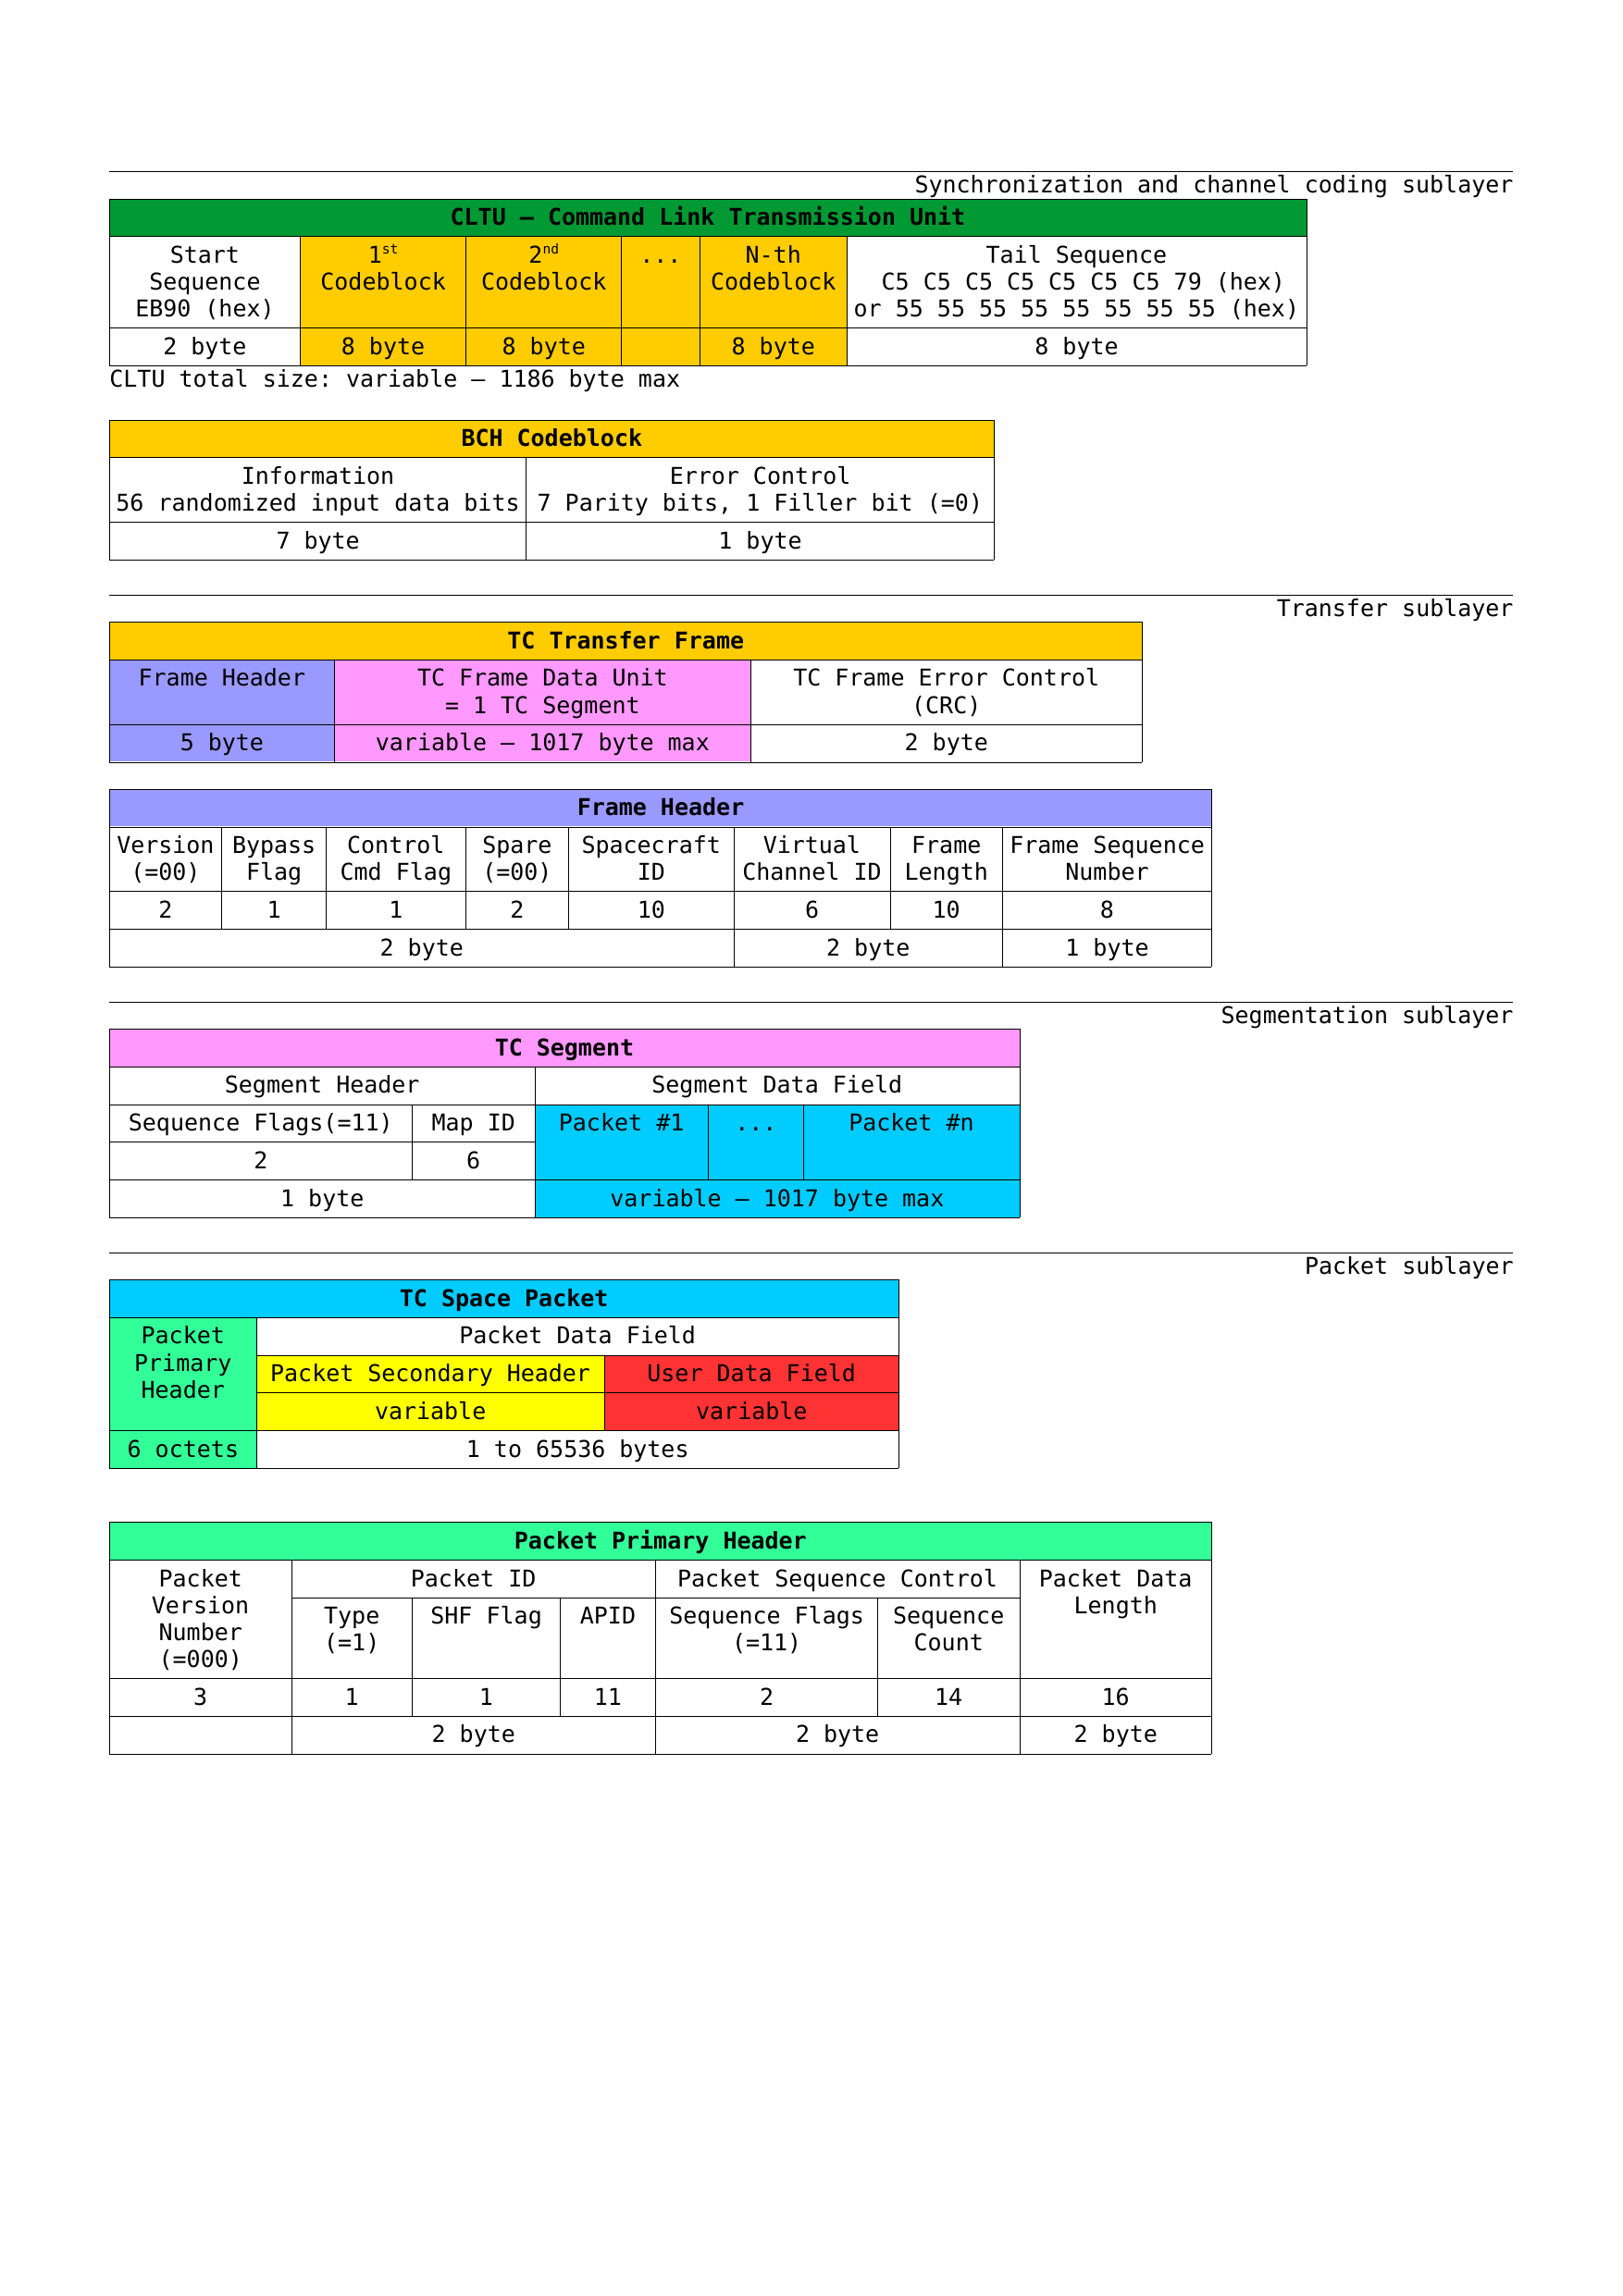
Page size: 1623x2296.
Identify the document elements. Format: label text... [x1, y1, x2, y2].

table_cell 2 byte [292, 1717, 655, 1754]
table_cell 2 [466, 892, 568, 929]
table_cell 6 [735, 892, 890, 929]
table_cell ... [622, 237, 700, 327]
table_cell Information 56 randomized input data bits [110, 458, 526, 522]
table_cell 8 byte [466, 328, 621, 365]
table_cell variable – 1017 byte max [335, 725, 750, 761]
table_cell 8 byte [301, 328, 465, 365]
table_cell 5 byte [110, 725, 334, 761]
text Packet sublayer [109, 1253, 1513, 1279]
table_cell Packet Version Number (=000) [110, 1561, 291, 1678]
table_cell 1 to 65536 bytes [257, 1431, 898, 1468]
table_cell 2 [656, 1679, 877, 1716]
table_header BCH Codeblock [110, 421, 994, 457]
table_cell 1 [327, 892, 465, 929]
table_cell 11 [561, 1679, 655, 1716]
table_cell 6 [413, 1142, 535, 1179]
table_cell 1 byte [110, 1180, 535, 1217]
table_cell TC Frame Data Unit = 1 TC Segment [335, 660, 750, 724]
text Synchronization and channel coding sublayer [109, 172, 1513, 198]
table_cell Packet #n [804, 1105, 1020, 1179]
table_cell Virtual Channel ID [735, 828, 890, 891]
table_cell 10 [569, 892, 734, 929]
table_cell 2 byte [110, 930, 734, 967]
table_cell 2 byte [735, 930, 1002, 967]
table_cell [622, 328, 700, 365]
table_cell 1st Codeblock [301, 237, 465, 327]
table_cell variable – 1017 byte max [536, 1180, 1020, 1217]
table_cell 2 byte [1021, 1717, 1211, 1754]
table_cell 2 byte [656, 1717, 1020, 1754]
table_header TC Space Packet [110, 1280, 898, 1317]
table_cell Frame Header [110, 660, 334, 724]
table_cell variable [605, 1393, 898, 1430]
table_cell Error Control 7 Parity bits, 1 Filler bit (=0) [527, 458, 994, 522]
table_header TC Transfer Frame [110, 623, 1142, 660]
table_cell Tail Sequence C5 C5 C5 C5 C5 C5 C5 79 (hex) or 55 55 55 55 55 55 55 55 (hex) [848, 237, 1307, 327]
table_cell Map ID [413, 1105, 535, 1142]
table_cell 2nd Codeblock [466, 237, 621, 327]
table_cell 1 [292, 1679, 412, 1716]
table_cell 8 byte [700, 328, 847, 365]
table_cell TC Frame Error Control (CRC) [751, 660, 1142, 724]
table_cell 2 byte [110, 328, 300, 365]
table_cell Bypass Flag [222, 828, 326, 891]
table_cell 2 [110, 1142, 412, 1179]
table_cell ... [709, 1105, 803, 1179]
table_cell N-th Codeblock [700, 237, 847, 327]
table_cell Spacecraft ID [569, 828, 734, 891]
table_cell Sequence Flags (=11) [656, 1599, 877, 1678]
table_cell SHF Flag [413, 1599, 560, 1678]
table_cell Frame Sequence Number [1003, 828, 1211, 891]
table_cell Start Sequence EB90 (hex) [110, 237, 300, 327]
table_cell 16 [1021, 1679, 1211, 1716]
text Segmentation sublayer [109, 1003, 1513, 1029]
table_cell Packet Primary Header [110, 1318, 256, 1430]
table_header TC Segment [110, 1030, 1020, 1067]
table_cell 10 [891, 892, 1002, 929]
table_cell 1 byte [527, 523, 994, 560]
table_header Packet Primary Header [110, 1523, 1211, 1560]
table_cell Frame Length [891, 828, 1002, 891]
table_cell Packet ID [292, 1561, 655, 1598]
table_cell variable [257, 1393, 604, 1430]
table_cell 1 [222, 892, 326, 929]
table_cell 3 [110, 1679, 291, 1716]
table_cell Packet Data Field [257, 1318, 898, 1354]
table_cell Spare (=00) [466, 828, 568, 891]
table_cell Packet Sequence Control [656, 1561, 1020, 1598]
table_header CLTU – Command Link Transmission Unit [110, 200, 1307, 236]
table_cell Segment Header [110, 1068, 535, 1104]
table_cell Segment Data Field [536, 1068, 1020, 1104]
table_header Frame Header [110, 790, 1211, 826]
table_cell Sequence Flags(=11) [110, 1105, 412, 1142]
table_cell 8 [1003, 892, 1211, 929]
table_cell 6 octets [110, 1431, 256, 1468]
table_cell User Data Field [605, 1356, 898, 1392]
table_cell 7 byte [110, 523, 526, 560]
table_cell 1 [413, 1679, 560, 1716]
text Transfer sublayer [109, 596, 1513, 622]
table_cell 2 byte [751, 725, 1142, 761]
table_cell 8 byte [848, 328, 1307, 365]
table_cell [110, 1717, 291, 1754]
table_cell Type (=1) [292, 1599, 412, 1678]
table_cell Packet Data Length [1021, 1561, 1211, 1678]
table_cell Packet Secondary Header [257, 1356, 604, 1392]
table_cell Version (=00) [110, 828, 221, 891]
table_cell Sequence Count [878, 1599, 1020, 1678]
text CLTU total size: variable – 1186 byte max [109, 365, 1513, 392]
table_cell Packet #1 [536, 1105, 708, 1179]
table_cell Control Cmd Flag [327, 828, 465, 891]
table_cell 14 [878, 1679, 1020, 1716]
table_cell 2 [110, 892, 221, 929]
table_cell APID [561, 1599, 655, 1678]
table_cell 1 byte [1003, 930, 1211, 967]
